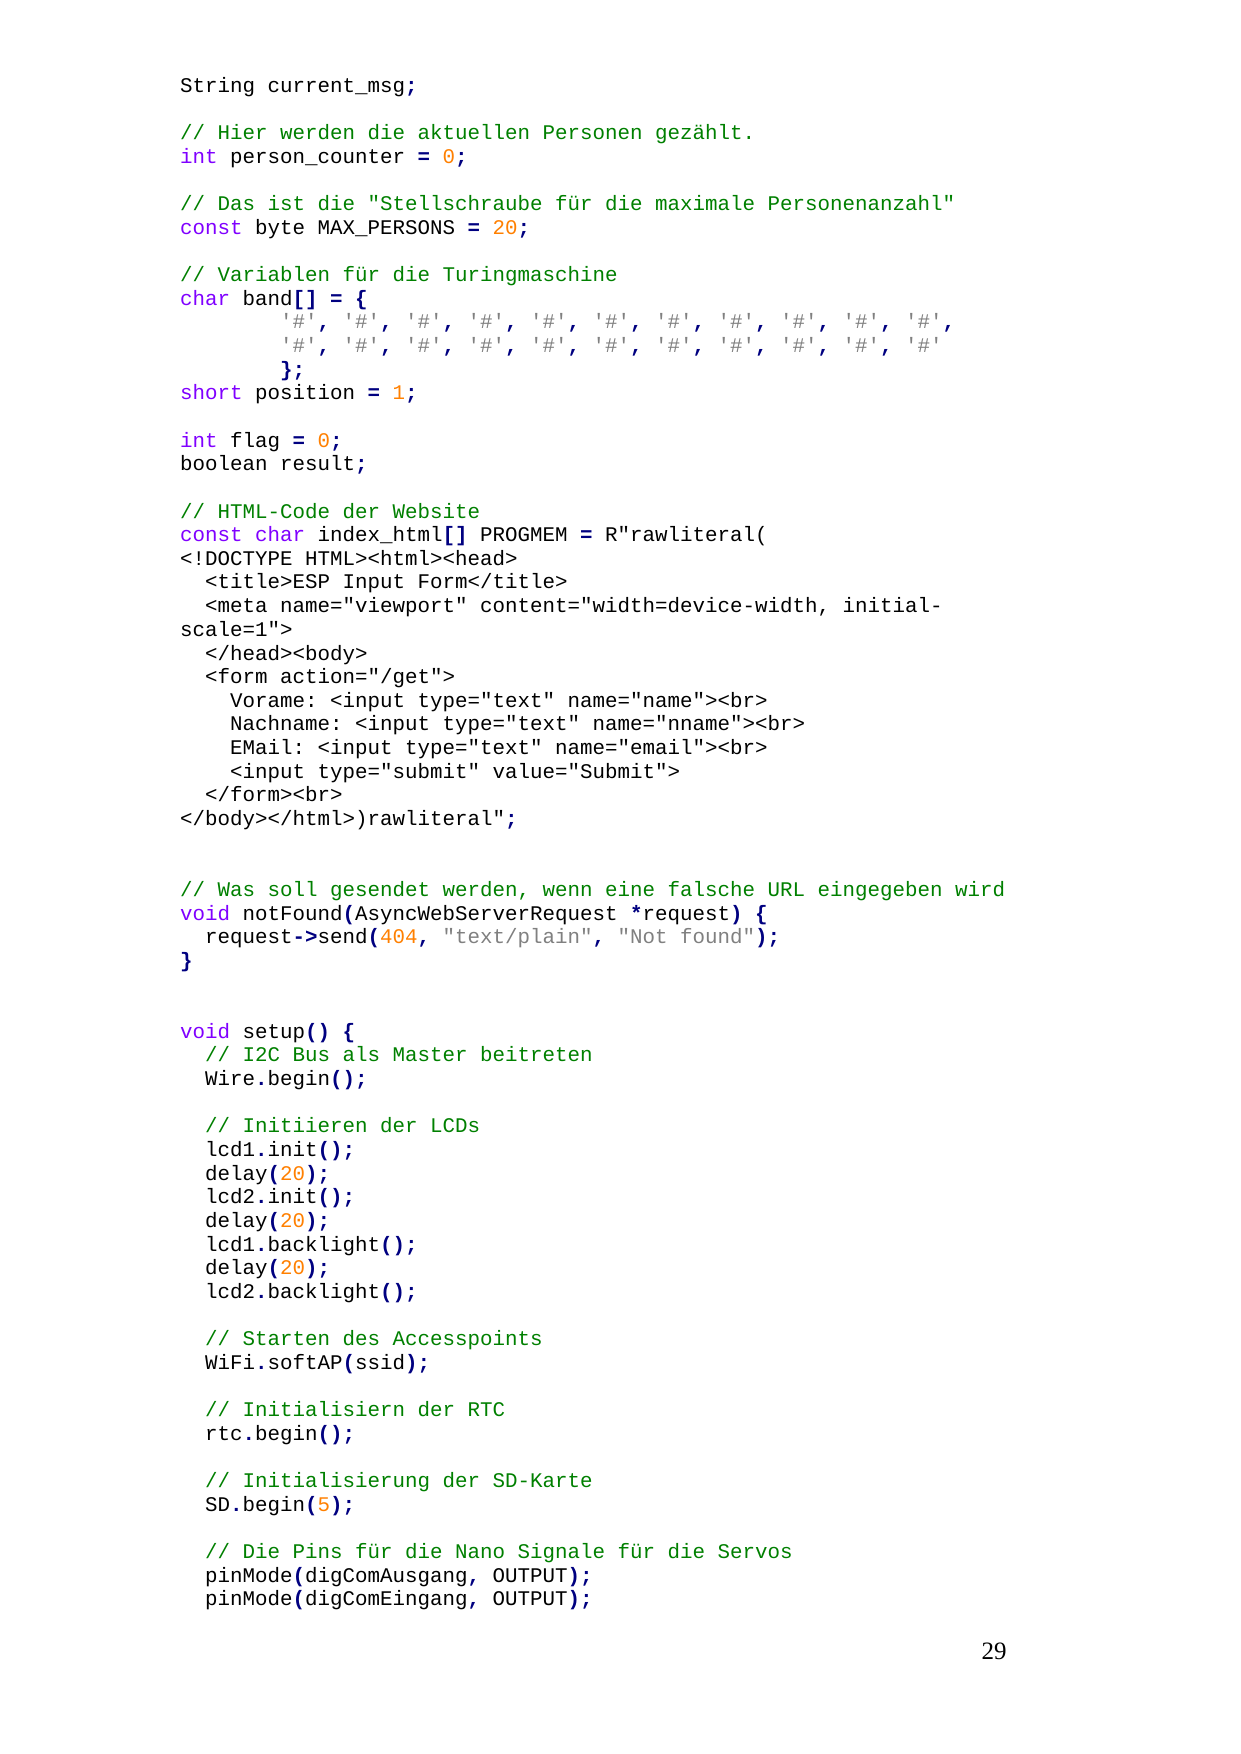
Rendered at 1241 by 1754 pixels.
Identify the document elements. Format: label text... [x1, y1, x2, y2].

text delay(20); [180, 1210, 1006, 1234]
text pinMode(digComAusgang, OUTPUT); [180, 1565, 1006, 1588]
text const byte MAX_PERSONS = 20; [180, 217, 1006, 241]
text pinMode(digComEingang, OUTPUT); [180, 1588, 1006, 1612]
text }; [180, 359, 1006, 382]
text request->send(404, "text/plain", "Not found"); [180, 926, 1006, 950]
text lcd1.init(); [180, 1139, 1006, 1163]
text WiFi.softAP(ssid); [180, 1352, 1006, 1376]
text // Initialisiern der RTC [180, 1399, 1006, 1423]
text // Das ist die "Stellschraube für die maximale Personenanzahl" [180, 193, 1006, 217]
text '#', '#', '#', '#', '#', '#', '#', '#', '#', '#', '#', [180, 311, 1006, 335]
text <!DOCTYPE HTML><html><head> [180, 548, 1006, 572]
text // I2C Bus als Master beitreten [180, 1044, 1006, 1068]
text // Variablen für die Turingmaschine [180, 264, 1006, 288]
text <input type="submit" value="Submit"> [180, 761, 1006, 784]
text Nachname: <input type="text" name="nname"><br> [180, 713, 1006, 737]
text EMail: <input type="text" name="email"><br> [180, 737, 1006, 761]
text Vorame: <input type="text" name="name"><br> [180, 690, 1006, 713]
text } [180, 950, 1006, 973]
text <meta name="viewport" content="width=device-width, initial-scale=1"> [180, 595, 1006, 642]
text String current_msg; [180, 75, 1006, 99]
text // Was soll gesendet werden, wenn eine falsche URL eingegeben wird [180, 879, 1006, 903]
text '#', '#', '#', '#', '#', '#', '#', '#', '#', '#', '#' [180, 335, 1006, 359]
text const char index_html[] PROGMEM = R"rawliteral( [180, 524, 1006, 548]
text // HTML-Code der Website [180, 501, 1006, 524]
text <form action="/get"> [180, 666, 1006, 690]
text // Die Pins für die Nano Signale für die Servos [180, 1541, 1006, 1565]
text // Initiieren der LCDs [180, 1115, 1006, 1139]
text void notFound(AsyncWebServerRequest *request) { [180, 903, 1006, 926]
text </body></html>)rawliteral"; [180, 808, 1006, 832]
text // Initialisierung der SD-Karte [180, 1470, 1006, 1494]
text Wire.begin(); [180, 1068, 1006, 1092]
text delay(20); [180, 1257, 1006, 1281]
text char band[] = { [180, 288, 1006, 311]
text lcd2.backlight(); [180, 1281, 1006, 1304]
text lcd1.backlight(); [180, 1234, 1006, 1257]
text boolean result; [180, 453, 1006, 477]
text <title>ESP Input Form</title> [180, 572, 1006, 595]
text SD.begin(5); [180, 1494, 1006, 1517]
text delay(20); [180, 1163, 1006, 1186]
text // Hier werden die aktuellen Personen gezählt. [180, 122, 1006, 146]
text int person_counter = 0; [180, 146, 1006, 169]
text // Starten des Accesspoints [180, 1328, 1006, 1352]
text short position = 1; [180, 382, 1006, 406]
text </head><body> [180, 642, 1006, 666]
text rtc.begin(); [180, 1423, 1006, 1446]
text </form><br> [180, 784, 1006, 808]
text lcd2.init(); [180, 1186, 1006, 1210]
text void setup() { [180, 1021, 1006, 1044]
text int flag = 0; [180, 430, 1006, 453]
